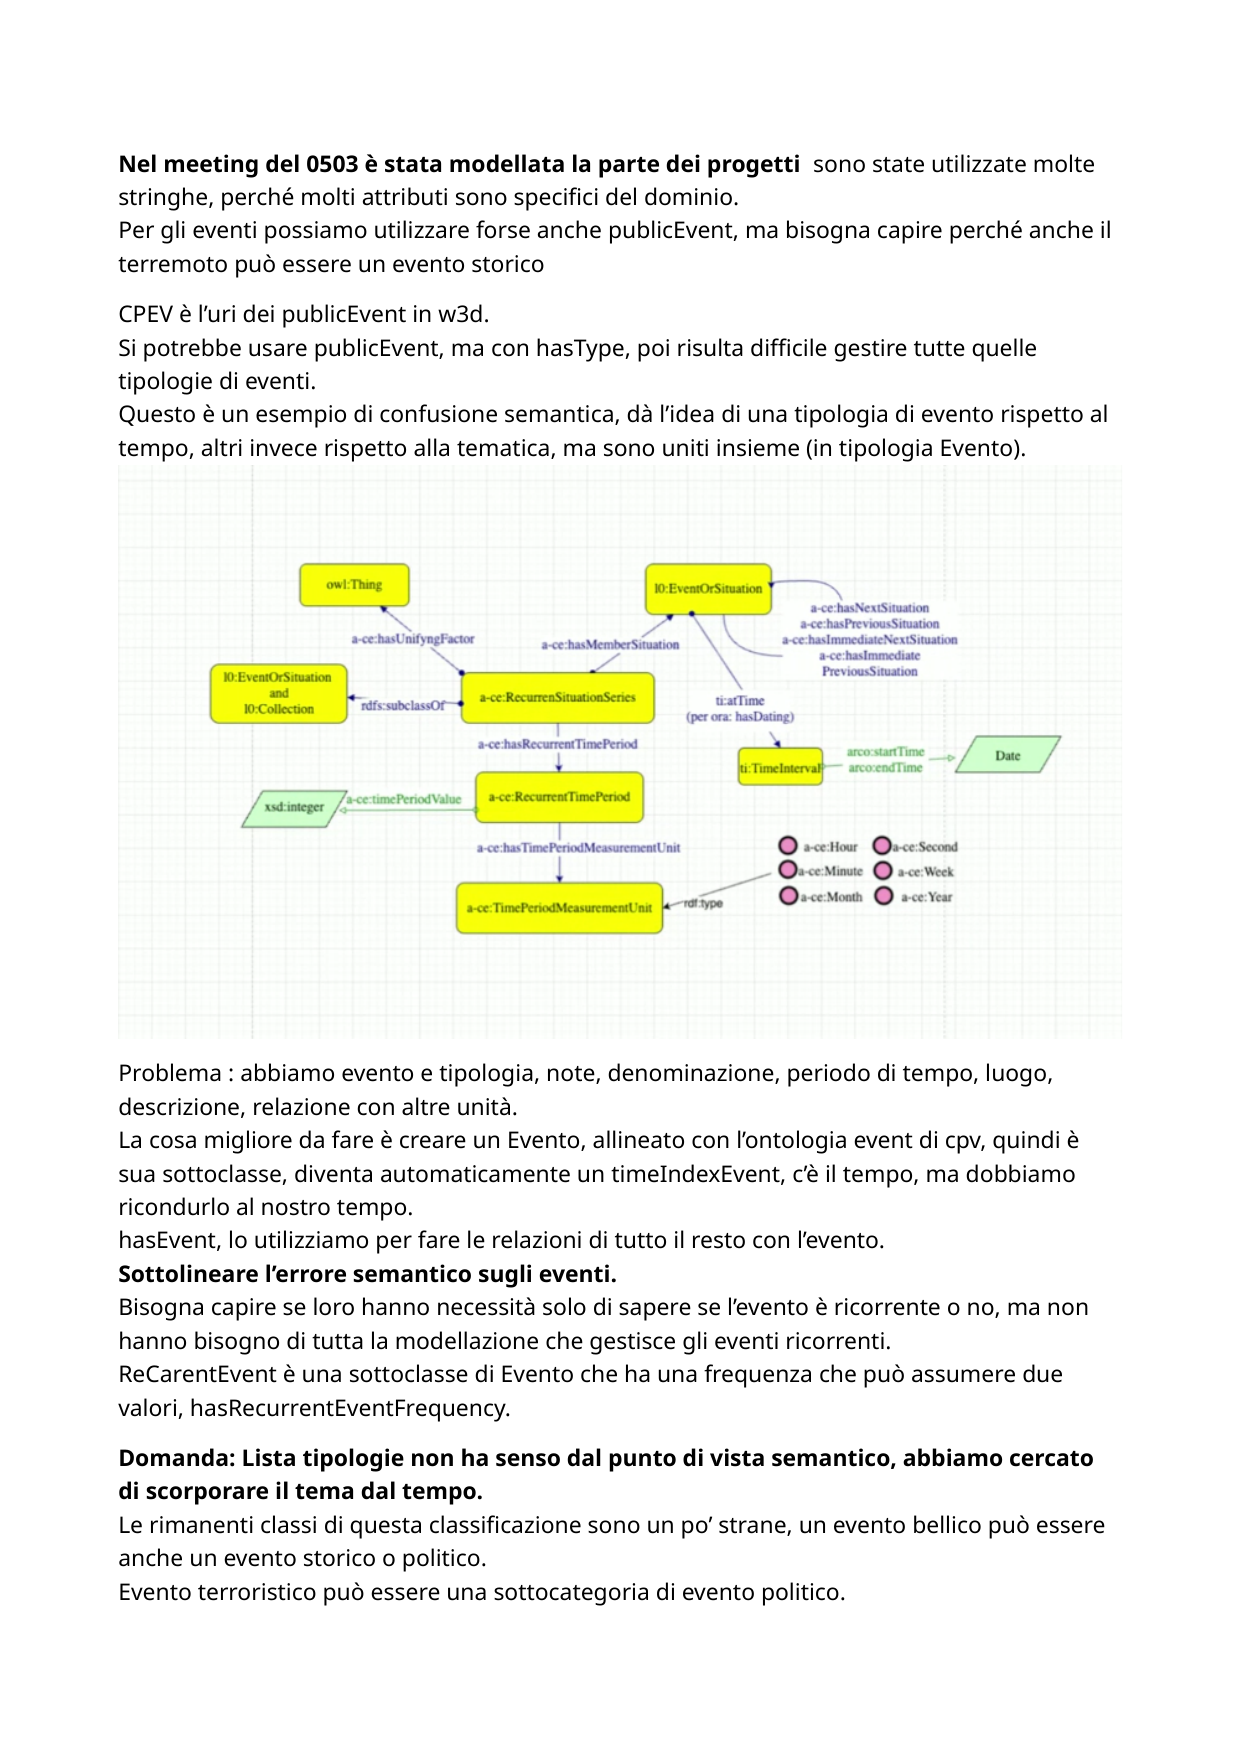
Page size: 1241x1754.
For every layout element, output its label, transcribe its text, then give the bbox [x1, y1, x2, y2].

text CPEV è l’uri dei publicEvent in w3d. Si potrebbe usare publicEvent, ma con hasType, poi risulta difficile gestire tutte quelle tipologie di eventi. Questo è un esempio di confusione semantica, dà l’idea di una tipologia di evento rispetto al tempo, altri invece rispetto alla tematica, ma sono uniti insieme (in tipologia Evento). [118, 298, 1122, 465]
text Nel meeting del 0503 è stata modellata la parte dei progetti sono state utilizzate molte stringhe, perché molti attributi sono specifici del dominio. Per gli eventi possiamo utilizzare forse anche publicEvent, ma bisogna capire perché anche il terremoto può essere un evento storico [118, 148, 1122, 279]
text Domanda: Lista tipologie non ha senso dal punto di vista semantico, abbiamo cercato di scorporare il tema dal tempo. Le rimanenti classi di questa classificazione sono un po’ strane, un evento bellico può essere anche un evento storico o politico. Evento terroristico può essere una sottocategoria di evento politico. [118, 1442, 1122, 1607]
text Problema : abbiamo evento e tipologia, note, denominazione, periodo di tempo, luogo, descrizione, relazione con altre unità. La cosa migliore da fare è creare un Evento, allineato con l’ontologia event di cpv, quindi è sua sottoclasse, diventa automaticamente un timeIndexEvent, c’è il tempo, ma dobbiamo ricondurlo al nostro tempo. hasEvent, lo utilizziamo per fare le relazioni di tutto il resto con l’evento. Sottolineare l’errore semantico sugli eventi. Bisogna capire se loro hanno necessità solo di sapere se l’evento è ricorrente o no, ma non hanno bisogno di tutta la modellazione che gestisce gli eventi ricorrenti. ReCarentEvent è una sottoclasse di Evento che ha una frequenza che può assumere due valori, hasRecurrentEventFrequency. [118, 1057, 1122, 1423]
